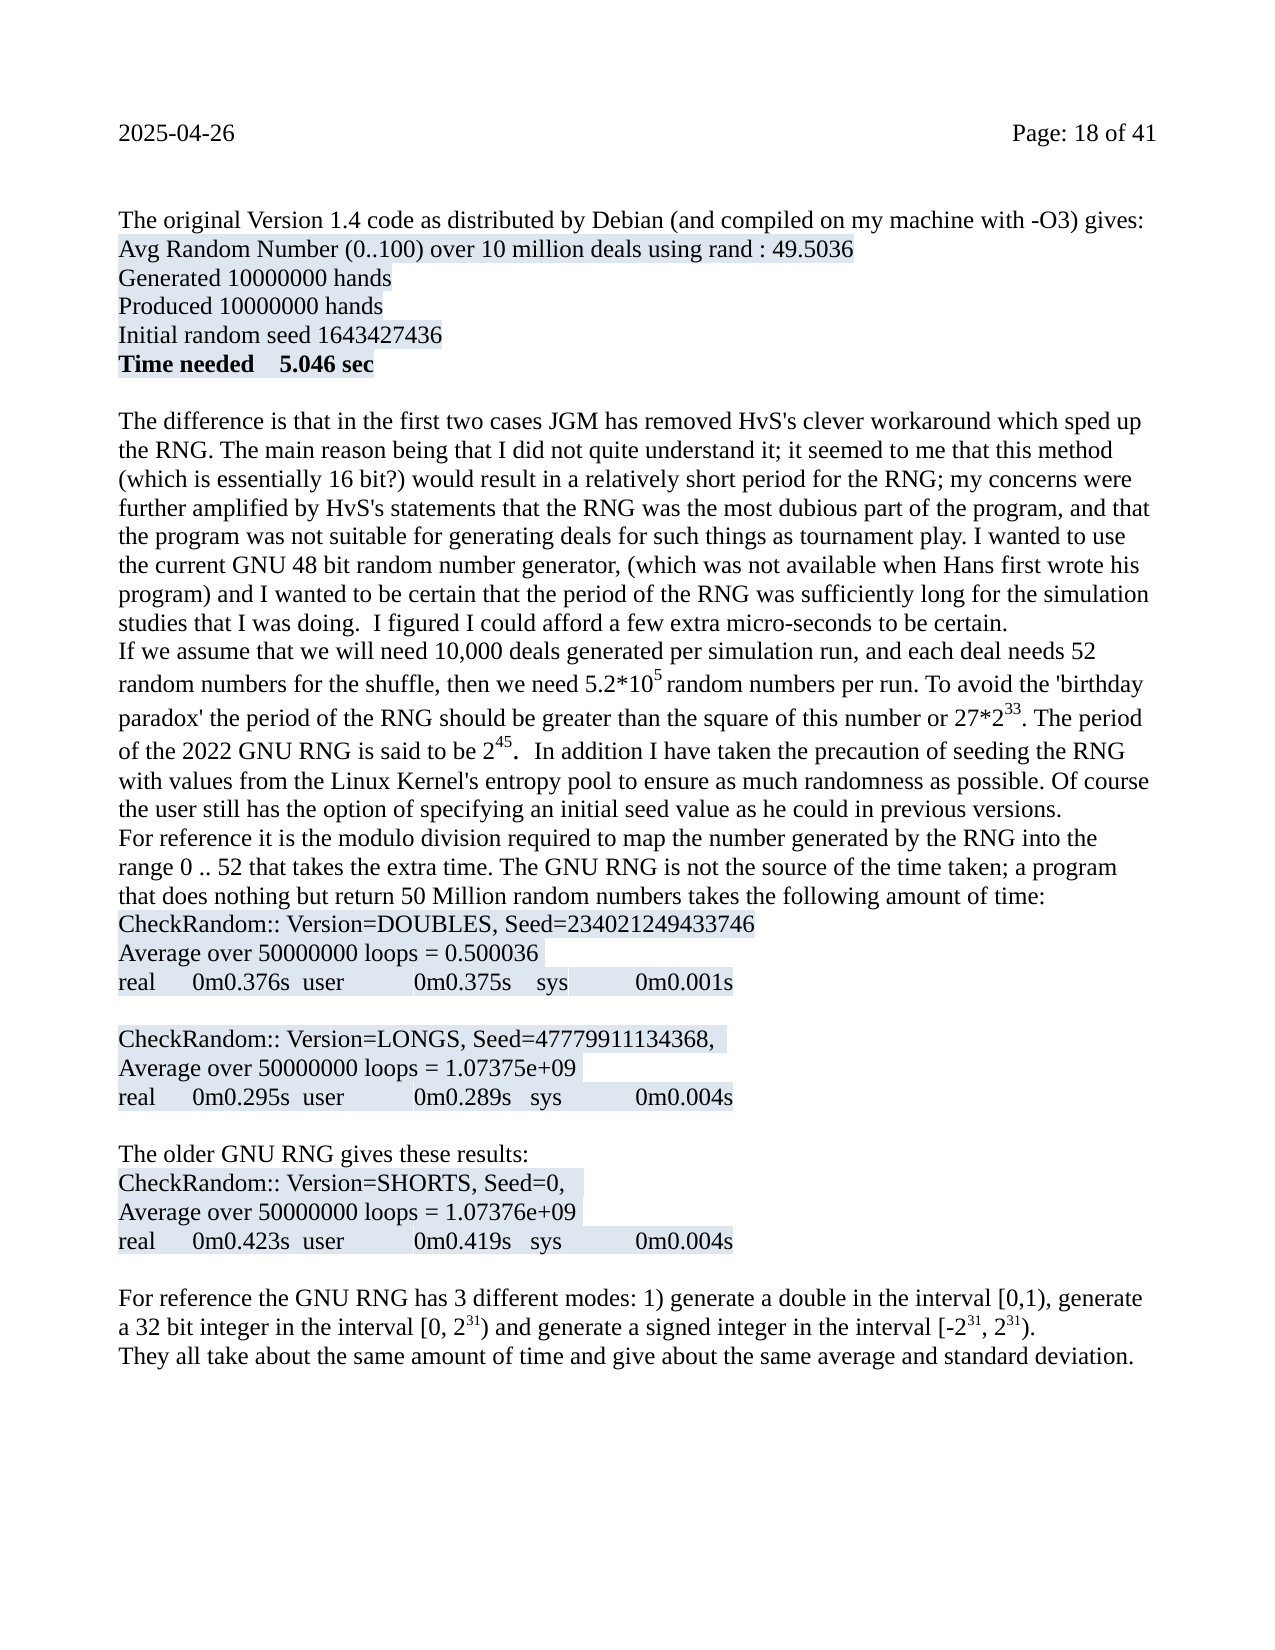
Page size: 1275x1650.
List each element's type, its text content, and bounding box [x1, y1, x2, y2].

text real 0m0.423s user 0m0.419s sys 0m0.004s [118, 1226, 1157, 1254]
text Average over 50000000 loops = 0.500036 [118, 938, 1157, 967]
text If we assume that we will need 10,000 deals generated per simulation run, and each deal needs 52 random numbers for the shuffle, then we need 5.2*105 random numbers per run. To avoid the 'birthday paradox' the period of the RNG should be greater than the square of this number or 27*233. The period of the 2022 GNU RNG is said to be 245. In addition I have taken the precaution of seeding the RNG with values from the Linux Kernel's entropy pool to ensure as much randomness as possible. Of course the user still has the option of specifying an initial seed value as he could in previous versions. [118, 636, 1157, 823]
text real 0m0.295s user 0m0.289s sys 0m0.004s [118, 1082, 1157, 1111]
text They all take about the same amount of time and give about the same average and standard deviation. [118, 1341, 1157, 1369]
text Produced 10000000 hands [118, 291, 1157, 320]
text The difference is that in the first two cases JGM has removed HvS's clever workaround which sped up the RNG. The main reason being that I did not quite understand it; it seemed to me that this method (which is essentially 16 bit?) would result in a relatively short period for the RNG; my concerns were further amplified by HvS's statements that the RNG was the most dubious part of the program, and that the program was not suitable for generating deals for such things as tournament play. I wanted to use the current GNU 48 bit random number generator, (which was not available when Hans first wrote his program) and I wanted to be certain that the period of the RNG was sufficiently long for the simulation studies that I was doing. I figured I could afford a few extra micro-seconds to be certain. [118, 406, 1157, 636]
text CheckRandom:: Version=SHORTS, Seed=0, [118, 1168, 1157, 1197]
text Time needed 5.046 sec [118, 349, 1157, 378]
text Average over 50000000 loops = 1.07375e+09 [118, 1053, 1157, 1082]
text Avg Random Number (0..100) over 10 million deals using rand : 49.5036 [118, 234, 1157, 263]
text Average over 50000000 loops = 1.07376e+09 [118, 1197, 1157, 1226]
text CheckRandom:: Version=DOUBLES, Seed=234021249433746 [118, 909, 1157, 938]
text CheckRandom:: Version=LONGS, Seed=47779911134368, [118, 1024, 1157, 1053]
text For reference it is the modulo division required to map the number generated by the RNG into the range 0 .. 52 that takes the extra time. The GNU RNG is not the source of the time taken; a program that does nothing but return 50 Million random numbers takes the following amount of time: [118, 823, 1157, 909]
text real 0m0.376s user 0m0.375s sys 0m0.001s [118, 967, 1157, 996]
text The original Version 1.4 code as distributed by Debian (and compiled on my machine with -O3) gives: [118, 205, 1157, 234]
text The older GNU RNG gives these results: [118, 1139, 1157, 1168]
text Generated 10000000 hands [118, 263, 1157, 291]
text For reference the GNU RNG has 3 different modes: 1) generate a double in the interval [0,1), generate a 32 bit integer in the interval [0, 231) and generate a signed integer in the interval [-231, 231). [118, 1283, 1157, 1341]
text Initial random seed 1643427436 [118, 320, 1157, 349]
